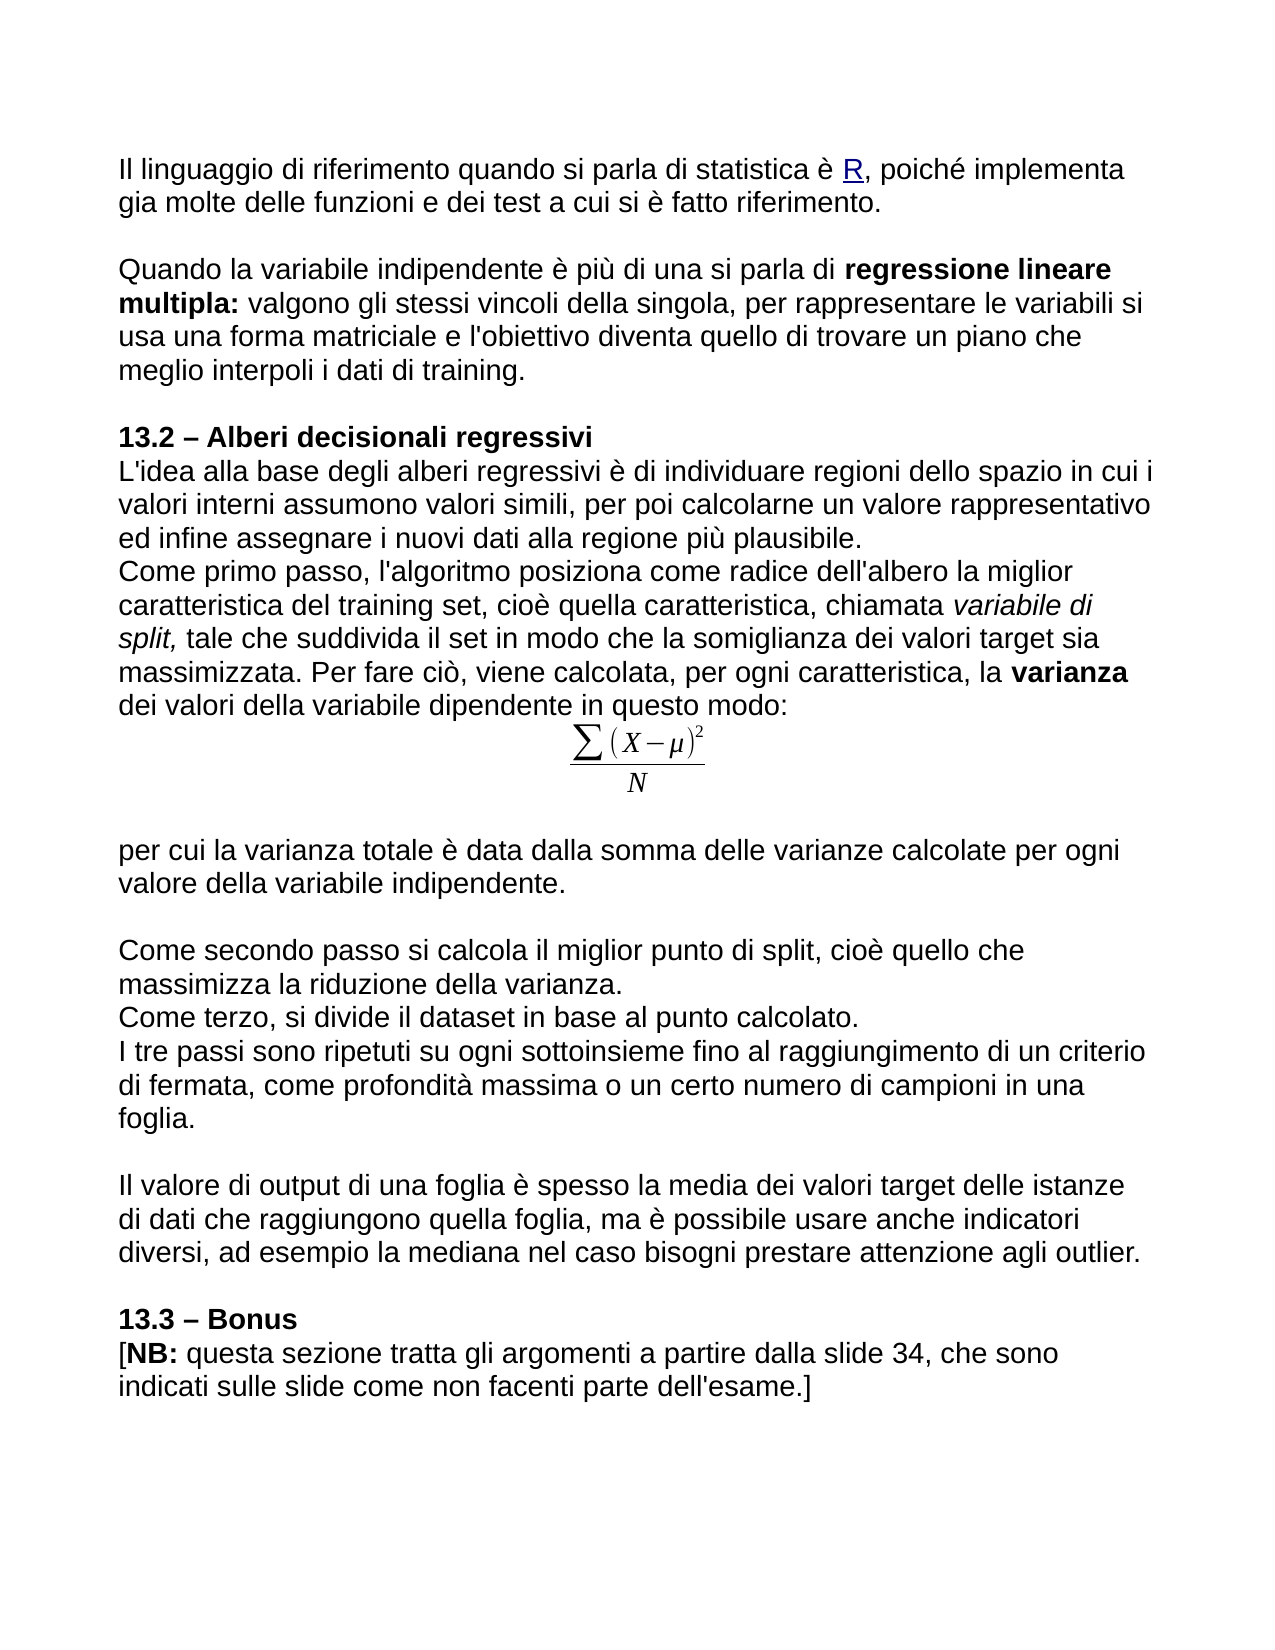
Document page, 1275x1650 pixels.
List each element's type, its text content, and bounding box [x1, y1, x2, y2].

text L'idea alla base degli alberi regressivi è di individuare regioni dello spazio in cui i valori interni assumono valori simili, per poi calcolarne un valore rappresentativo ed infine assegnare i nuovi dati alla regione più plausibile. [118, 453, 1157, 554]
text Come secondo passo si calcola il miglior punto di split, cioè quello che massimizza la riduzione della varianza. [118, 933, 1157, 1000]
text Come terzo, si divide il dataset in base al punto calcolato. [118, 1000, 1157, 1034]
text 13.2 – Alberi decisionali regressivi [118, 420, 1157, 453]
text 13.3 – Bonus [118, 1302, 1157, 1336]
text Quando la variabile indipendente è più di una si parla di regressione lineare multipla: valgono gli stessi vincoli della singola, per rappresentare le variabili si usa una forma matriciale e l'obiettivo diventa quello di trovare un piano che meglio interpoli i dati di training. [118, 252, 1157, 386]
text Il linguaggio di riferimento quando si parla di statistica è R, poiché implementa gia molte delle funzioni e dei test a cui si è fatto riferimento. [118, 152, 1157, 219]
text Come primo passo, l'algoritmo posiziona come radice dell'albero la miglior caratteristica del training set, cioè quella caratteristica, chiamata variabile di split, tale che suddivida il set in modo che la somiglianza dei valori target sia massimizzata. Per fare ciò, viene calcolata, per ogni caratteristica, la varianza dei valori della variabile dipendente in questo modo: [118, 554, 1157, 722]
text [NB: questa sezione tratta gli argomenti a partire dalla slide 34, che sono indicati sulle slide come non facenti parte dell'esame.] [118, 1336, 1157, 1403]
text Il valore di output di una foglia è spesso la media dei valori target delle istanze di dati che raggiungono quella foglia, ma è possibile usare anche indicatori diversi, ad esempio la mediana nel caso bisogni prestare attenzione agli outlier. [118, 1168, 1157, 1269]
text I tre passi sono ripetuti su ogni sottoinsieme fino al raggiungimento di un criterio di fermata, come profondità massima o un certo numero di campioni in una foglia. [118, 1034, 1157, 1134]
text per cui la varianza totale è data dalla somma delle varianze calcolate per ogni valore della variabile indipendente. [118, 833, 1157, 900]
